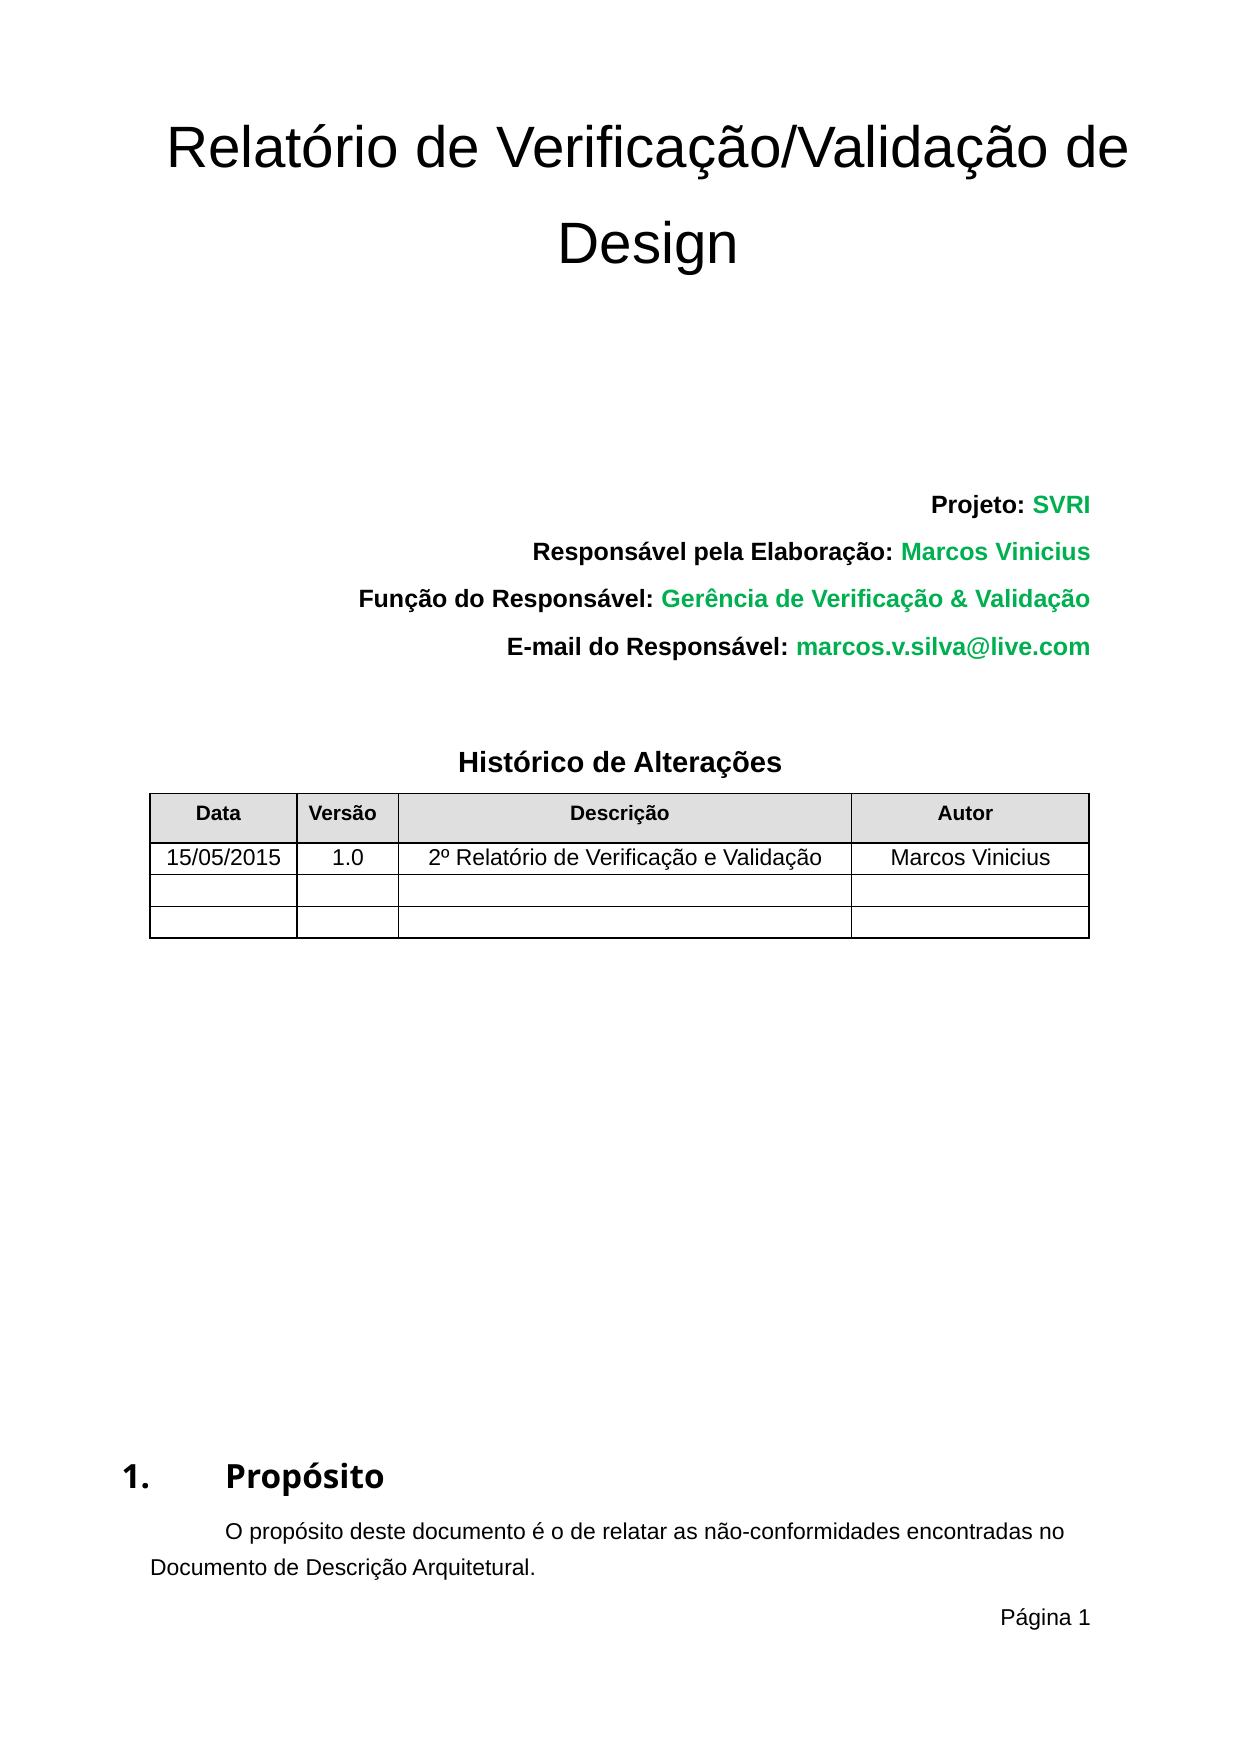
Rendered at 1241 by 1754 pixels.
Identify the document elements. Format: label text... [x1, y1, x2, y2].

text E-mail do Responsável: marcos.v.silva@live.com [150, 631, 1091, 660]
table_cell [151, 875, 296, 906]
text Relatório de Verificação/Validação de Design [150, 112, 1147, 275]
table_header Data [151, 794, 296, 842]
table_cell [399, 907, 851, 937]
table_cell [852, 875, 1088, 906]
text Responsável pela Elaboração: Marcos Vinicius [150, 537, 1091, 566]
table_cell 15/05/2015 [151, 844, 296, 874]
table_cell [399, 875, 851, 906]
text Função do Responsável: Gerência de Verificação & Validação [150, 584, 1091, 613]
text Histórico de Alterações [150, 745, 1091, 778]
table_cell [151, 907, 296, 937]
table_cell Marcos Vinicius [852, 844, 1088, 874]
table_cell 2º Relatório de Verificação e Validação [399, 844, 851, 874]
table_header Versão [298, 794, 398, 842]
text O propósito deste documento é o de relatar as não-conformidades encontradas no Documento de Descrição Arquitetural. [150, 1518, 1091, 1581]
table_header Autor [852, 794, 1088, 842]
table_cell [852, 907, 1088, 937]
table_cell [298, 907, 398, 937]
table_cell [298, 875, 398, 906]
text Projeto: SVRI [150, 489, 1091, 518]
list Propósito [150, 1453, 1091, 1499]
table_header Descrição [399, 794, 851, 842]
table_cell 1.0 [298, 844, 398, 874]
